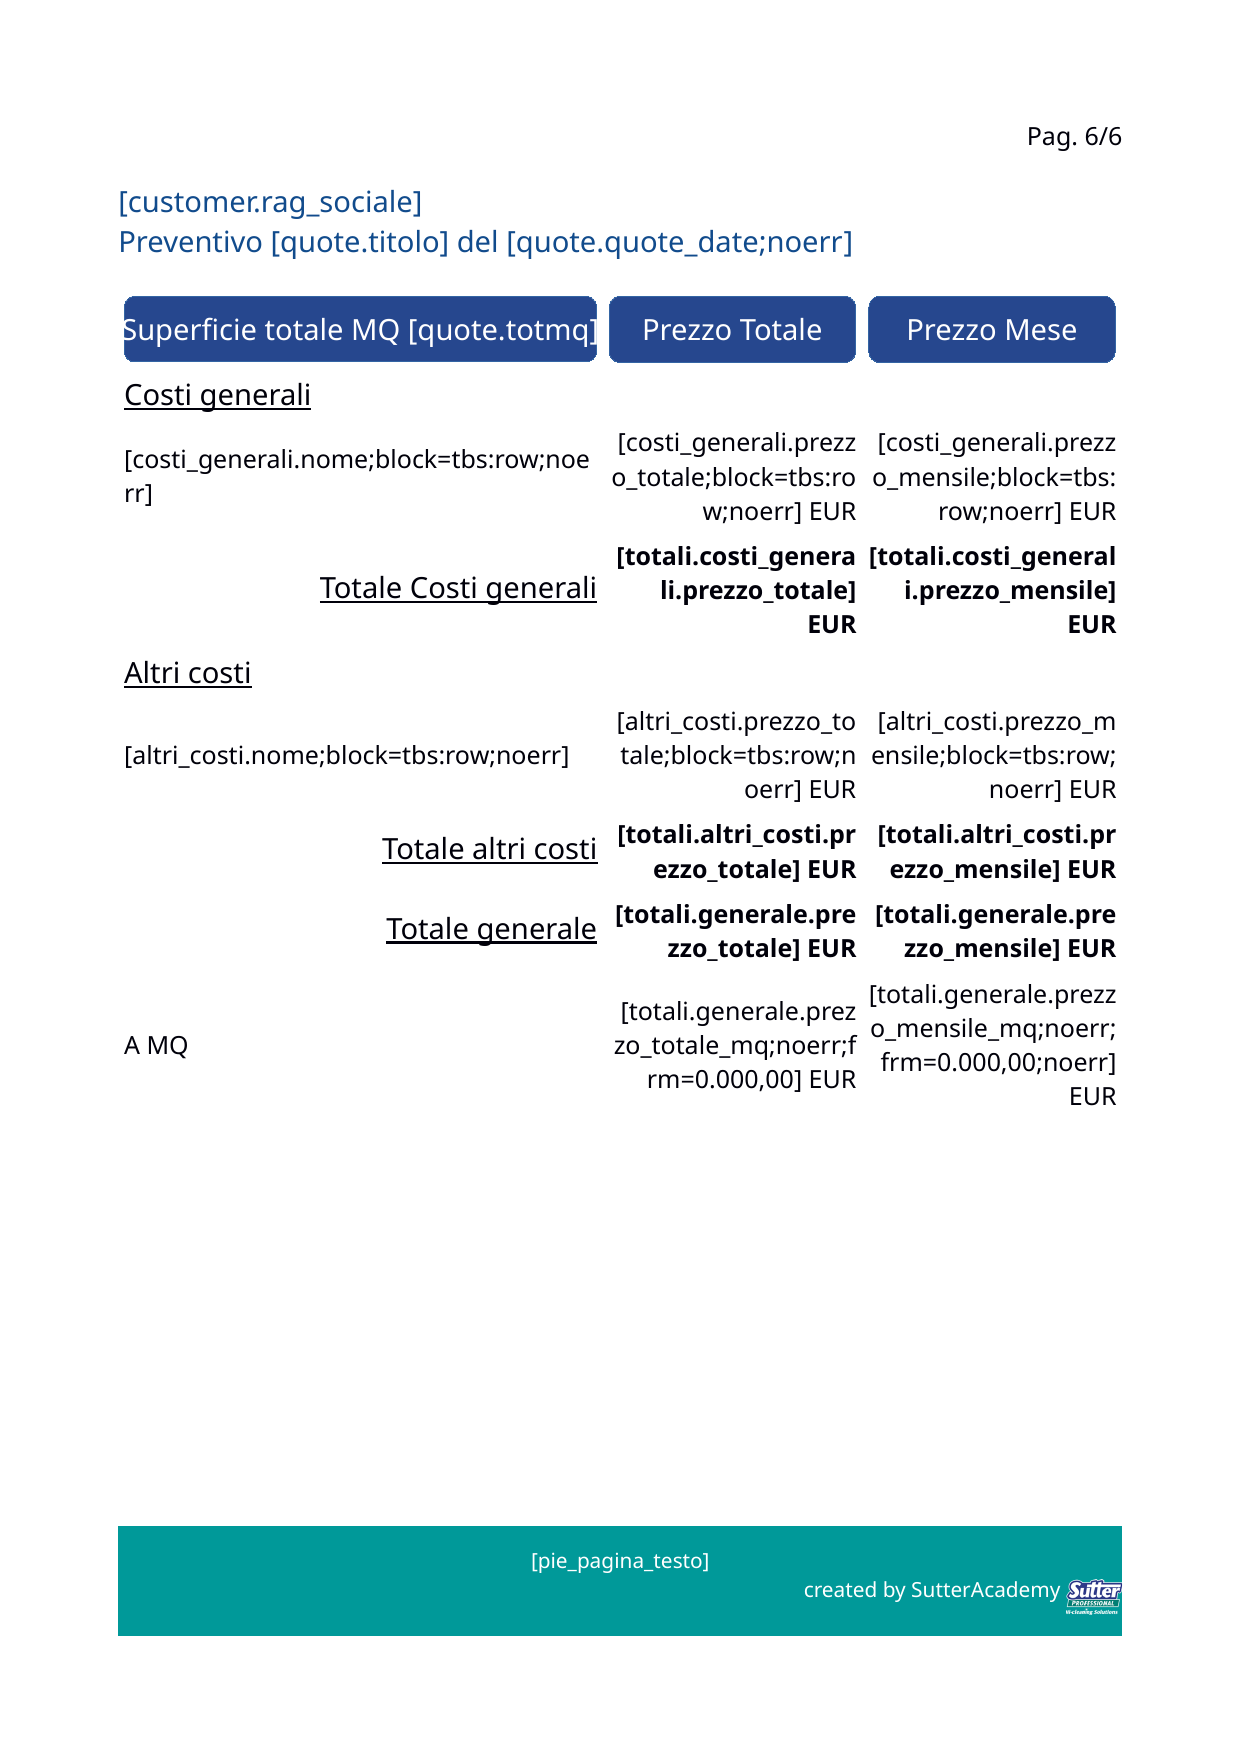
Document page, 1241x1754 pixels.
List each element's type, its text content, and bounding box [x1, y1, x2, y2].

table_cell [costi_generali.prezzo_mensile;block=tbs:row;noerr] EUR [862, 419, 1122, 533]
picture [1066, 1579, 1123, 1615]
table_cell [totali.generale.prezzo_mensile] EUR [862, 891, 1122, 971]
table_cell Costi generali [118, 368, 603, 419]
table_cell [603, 647, 862, 698]
table_cell Totale Costi generali [118, 533, 603, 647]
table_cell [totali.generale.prezzo_mensile_mq;noerr;frm=0.000,00;noerr] EUR [862, 971, 1122, 1118]
table_cell Altri costi [118, 647, 603, 698]
table_header [603, 291, 862, 368]
table_cell [totali.altri_costi.prezzo_totale] EUR [603, 811, 862, 891]
subtitle [customer.rag_sociale] [118, 182, 1122, 221]
table_cell [totali.altri_costi.prezzo_mensile] EUR [862, 811, 1122, 891]
table_cell [totali.generale.prezzo_totale_mq;noerr;frm=0.000,00] EUR [603, 971, 862, 1118]
table_header [118, 291, 603, 368]
table_cell [altri_costi.prezzo_totale;block=tbs:row;noerr] EUR [603, 698, 862, 811]
table_cell A MQ [118, 971, 603, 1118]
table_cell [totali.costi_generali.prezzo_totale] EUR [603, 533, 862, 647]
table_cell [totali.generale.prezzo_totale] EUR [603, 891, 862, 971]
table_cell [costi_generali.nome;block=tbs:row;noerr] [118, 419, 603, 533]
table_cell Totale generale [118, 891, 603, 971]
table_cell [862, 368, 1122, 419]
table_cell [totali.costi_generali.prezzo_mensile] EUR [862, 533, 1122, 647]
table_cell [altri_costi.nome;block=tbs:row;noerr] [118, 698, 603, 811]
table_cell [altri_costi.prezzo_mensile;block=tbs:row;noerr] EUR [862, 698, 1122, 811]
subtitle Preventivo [quote.titolo] del [quote.quote_date;noerr] [118, 221, 1122, 261]
table_cell [603, 368, 862, 419]
table_cell [costi_generali.prezzo_totale;block=tbs:row;noerr] EUR [603, 419, 862, 533]
table_cell Totale altri costi [118, 811, 603, 891]
table_header [862, 291, 1122, 368]
table_cell [862, 647, 1122, 698]
